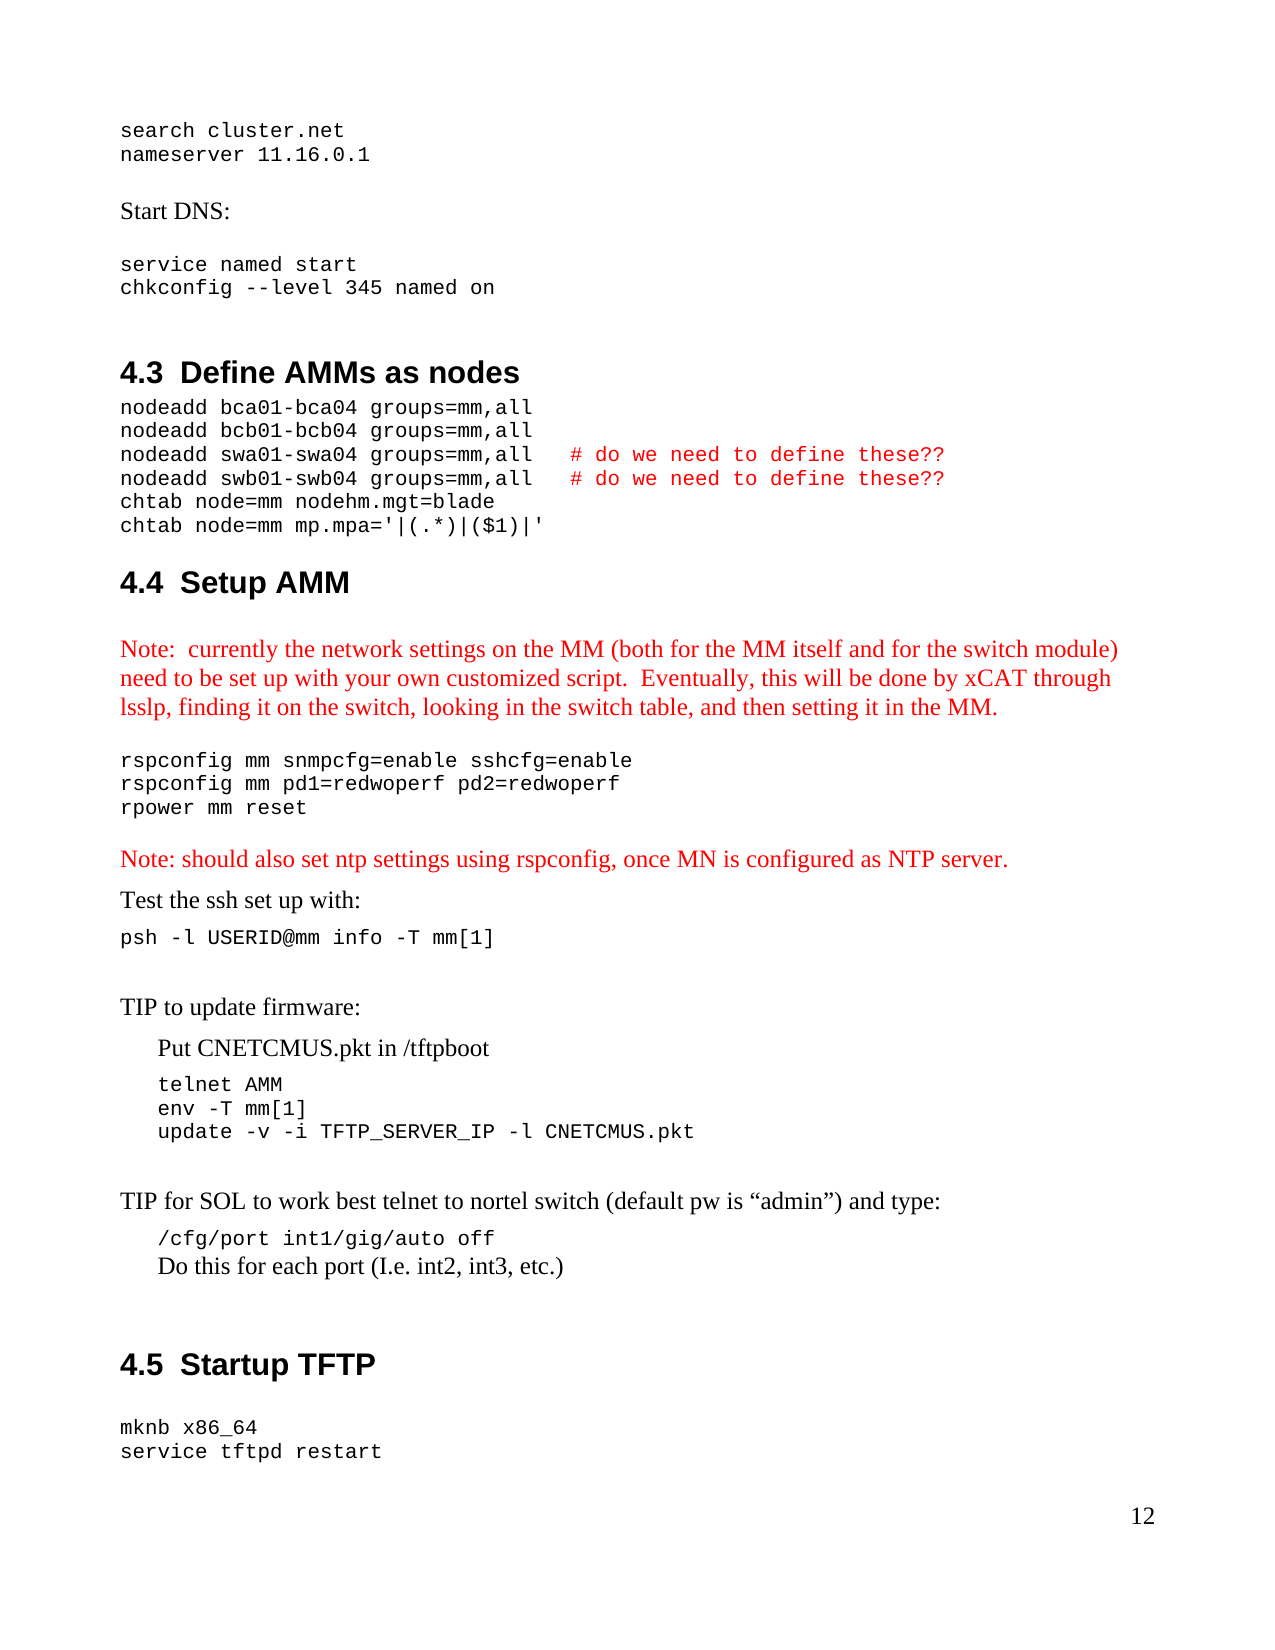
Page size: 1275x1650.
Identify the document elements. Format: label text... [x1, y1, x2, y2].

text search cluster.net [120, 120, 1155, 144]
text update -v -i TFTP_SERVER_IP -l CNETCMUS.pkt [157, 1121, 1155, 1145]
text Put CNETCMUS.pkt in /tftpboot [157, 1033, 1155, 1062]
text mknb x86_64 [120, 1417, 1155, 1441]
text rspconfig mm pd1=redwoperf pd2=redwoperf [120, 773, 1155, 797]
text Do this for each port (I.e. int2, int3, etc.) [157, 1251, 1155, 1280]
text TIP for SOL to work best telnet to nortel switch (default pw is “admin”) and type: [120, 1186, 1155, 1215]
text Start DNS: [120, 196, 1155, 225]
text env -T mm[1] [157, 1098, 1155, 1121]
text Note: should also set ntp settings using rspconfig, once MN is configured as NTP server. [120, 844, 1155, 873]
text nameserver 11.16.0.1 [120, 144, 1155, 167]
text Test the ssh set up with: [120, 885, 1155, 914]
text chtab node=mm nodehm.mgt=blade [120, 491, 1155, 515]
text service named start [120, 253, 1155, 277]
text nodeadd bca01-bca04 groups=mm,all [120, 397, 1155, 420]
text nodeadd bcb01-bcb04 groups=mm,all [120, 420, 1155, 444]
text rpower mm reset [120, 797, 1155, 821]
text TIP to update firmware: [120, 992, 1155, 1020]
subtitle Setup AMM [120, 564, 1155, 599]
text /cfg/port int1/gig/auto off [157, 1227, 1155, 1251]
subtitle Define AMMs as nodes [120, 354, 1155, 391]
text rspconfig mm snmpcfg=enable sshcfg=enable [120, 749, 1155, 773]
text Note: currently the network settings on the MM (both for the MM itself and for the switch module) need to be set up with your own customized script. Eventually, this will be done by xCAT through lsslp, finding it on the switch, looking in the switch table, and then setting it in the MM. [120, 634, 1155, 721]
text psh -l USERID@mm info -T mm[1] [120, 927, 1155, 950]
text nodeadd swb01-swb04 groups=mm,all # do we need to define these?? [120, 468, 1155, 491]
text service tftpd restart [120, 1441, 1155, 1464]
text telnet AMM [157, 1074, 1155, 1098]
text chkconfig --level 345 named on [120, 277, 1155, 301]
text nodeadd swa01-swa04 groups=mm,all # do we need to define these?? [120, 444, 1155, 468]
text chtab node=mm mp.mpa='|(.*)|($1)|' [120, 515, 1155, 539]
subtitle Startup TFTP [120, 1346, 1155, 1382]
